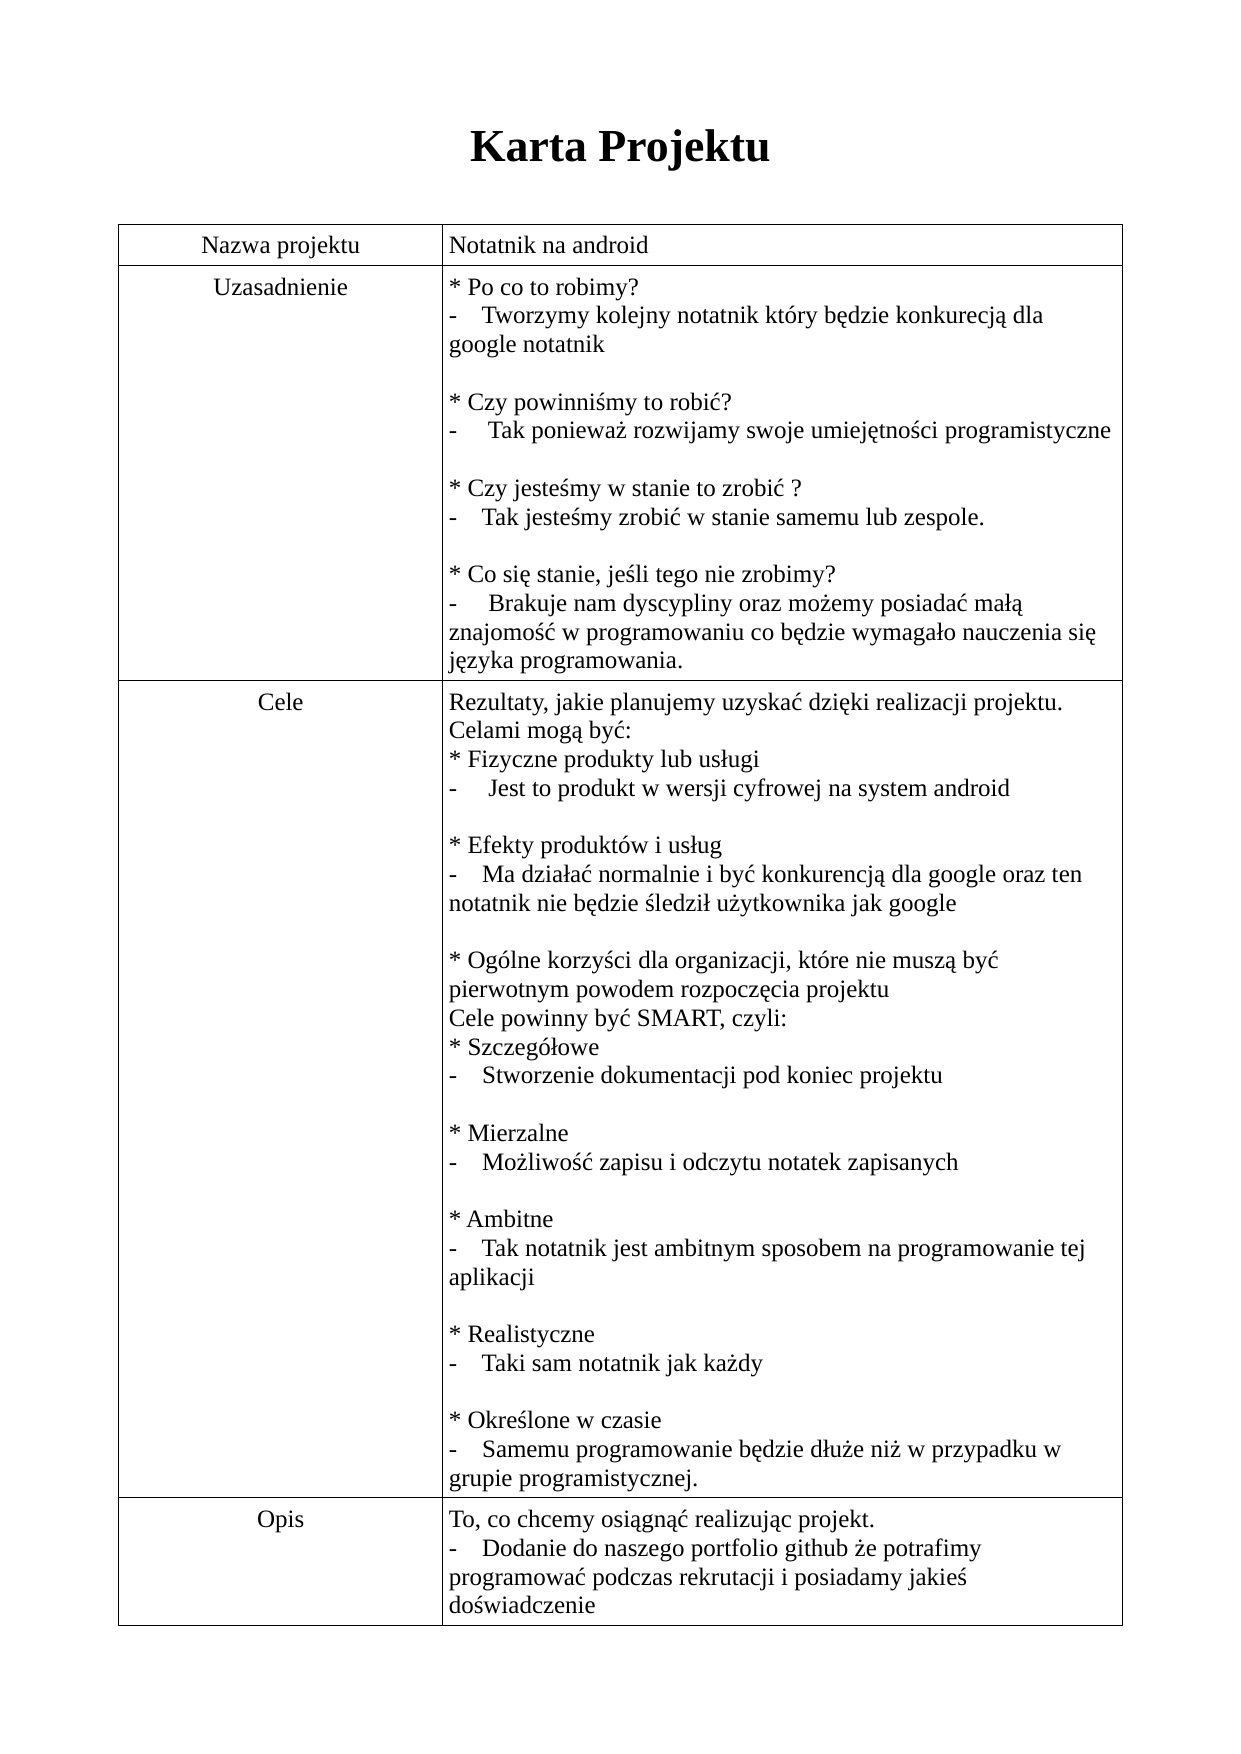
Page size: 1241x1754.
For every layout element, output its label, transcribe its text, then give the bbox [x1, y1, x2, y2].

table_cell Rezultaty, jakie planujemy uzyskać dzięki realizacji projektu. Celami mogą być: * Fizyczne produkty lub usługi - Jest to produkt w wersji cyfrowej na system android * Efekty produktów i usług - Ma działać normalnie i być konkurencją dla google oraz ten notatnik nie będzie śledził użytkownika jak google * Ogólne korzyści dla organizacji, które nie muszą być pierwotnym powodem rozpoczęcia projektu Cele powinny być SMART, czyli: * Szczegółowe - Stworzenie dokumentacji pod koniec projektu * Mierzalne - Możliwość zapisu i odczytu notatek zapisanych * Ambitne - Tak notatnik jest ambitnym sposobem na programowanie tej aplikacji * Realistyczne - Taki sam notatnik jak każdy * Określone w czasie - Samemu programowanie będzie dłuże niż w przypadku w grupie programistycznej. [443, 681, 1122, 1497]
table_header Notatnik na android [443, 225, 1122, 265]
table_cell * Po co to robimy? - Tworzymy kolejny notatnik który będzie konkurecją dla google notatnik * Czy powinniśmy to robić? - Tak ponieważ rozwijamy swoje umiejętności programistyczne * Czy jesteśmy w stanie to zrobić ? - Tak jesteśmy zrobić w stanie samemu lub zespole. * Co się stanie, jeśli tego nie zrobimy? - Brakuje nam dyscypliny oraz możemy posiadać małą znajomość w programowaniu co będzie wymagało nauczenia się języka programowania. [443, 266, 1122, 680]
table_cell Opis [119, 1498, 442, 1625]
table_cell Uzasadnienie [119, 266, 442, 680]
table_header Nazwa projektu [119, 225, 442, 265]
table_cell To, co chcemy osiągnąć realizując projekt. - Dodanie do naszego portfolio github że potrafimy programować podczas rekrutacji i posiadamy jakieś doświadczenie [443, 1498, 1122, 1625]
text Karta Projektu [118, 118, 1122, 171]
table_cell Cele [119, 681, 442, 1497]
